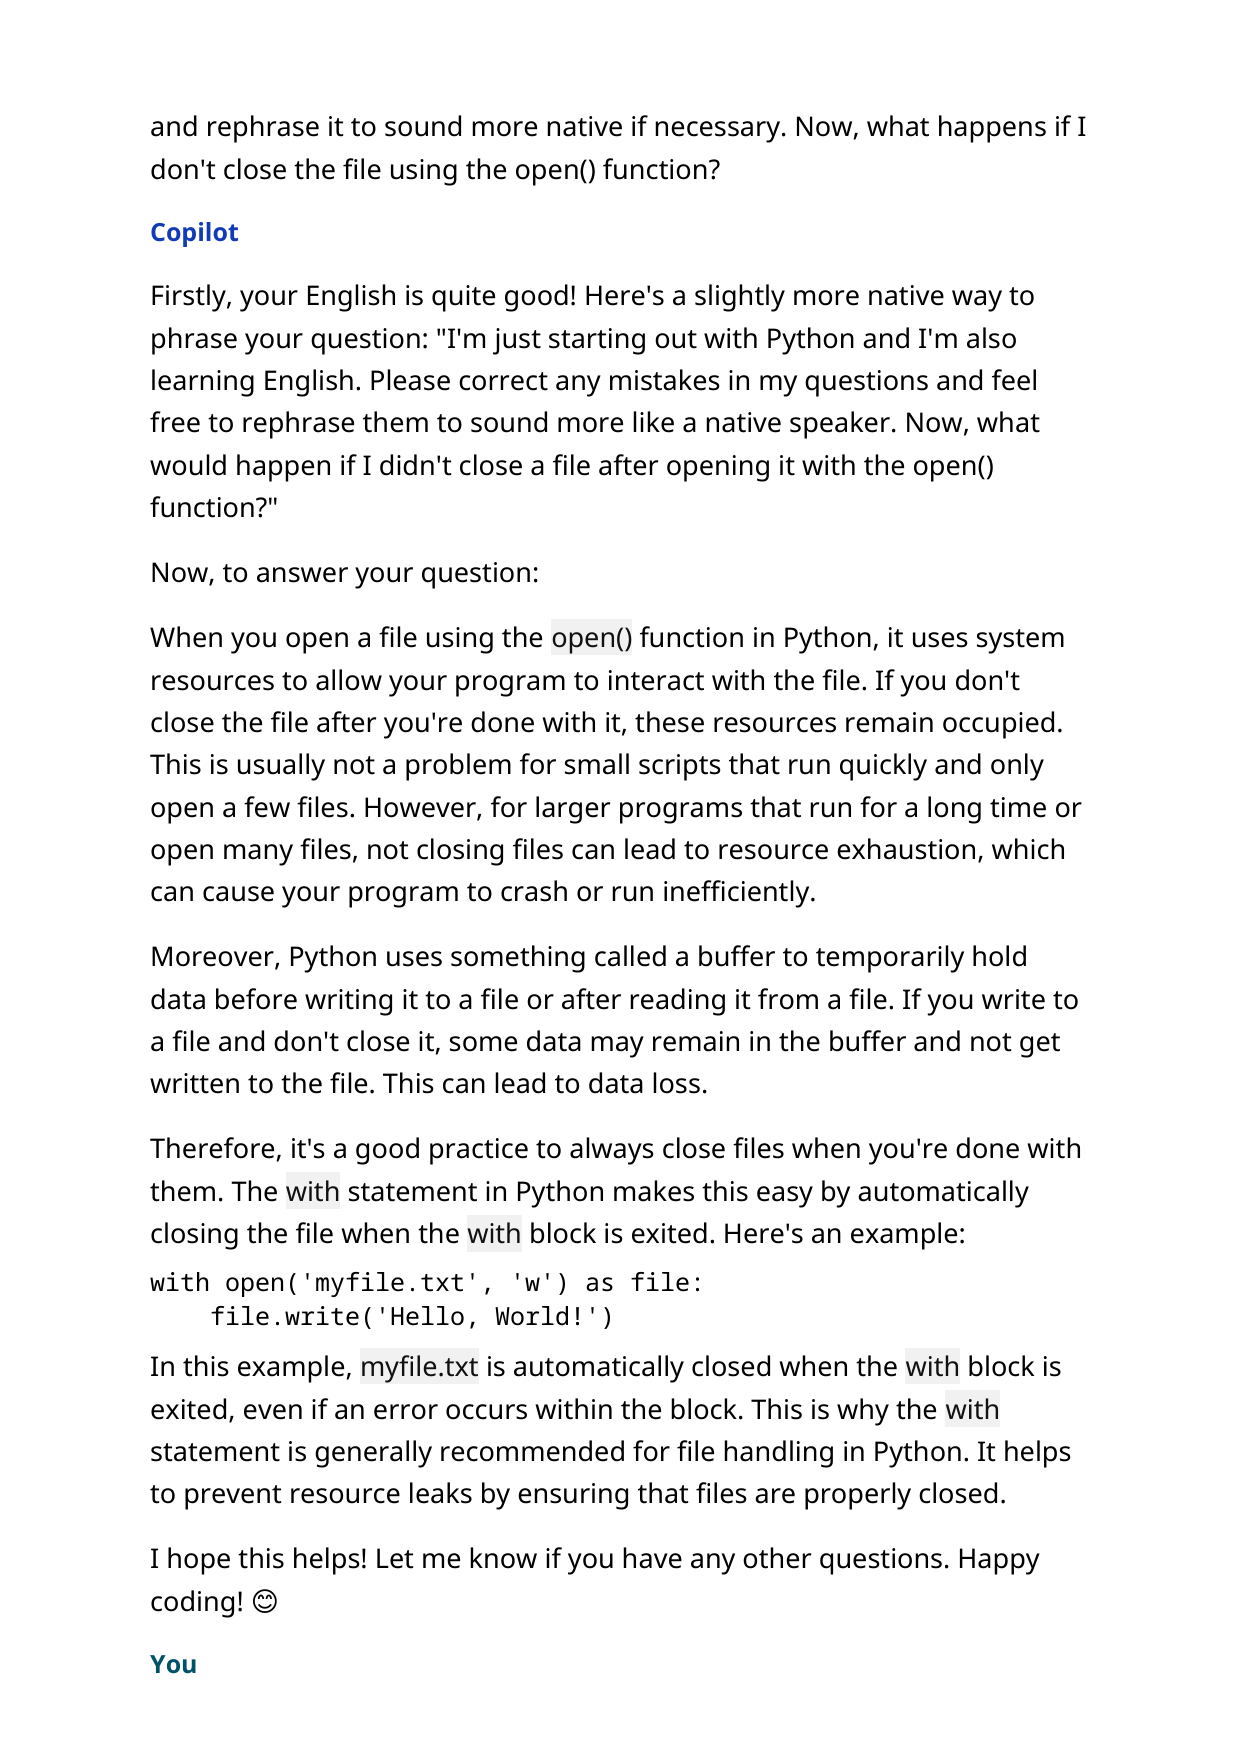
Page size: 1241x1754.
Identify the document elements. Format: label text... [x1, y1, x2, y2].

text file.write('Hello, World!') [150, 1299, 1090, 1333]
text I hope this helps! Let me know if you have any other questions. Happy coding! 😊 [150, 1540, 1090, 1619]
text Therefore, it's a good practice to always close files when you're done with them. The with statement in Python makes this easy by automatically closing the file when the with block is exited. Here's an example: [150, 1130, 1090, 1252]
subtitle Copilot [150, 215, 1090, 249]
text In this example, myfile.txt is automatically closed when the with block is exited, even if an error occurs within the block. This is why the with statement is generally recommended for file handling in Python. It helps to prevent resource leaks by ensuring that files are properly closed. [150, 1348, 1090, 1512]
text with open('myfile.txt', 'w') as file: [150, 1264, 1090, 1299]
text Moreover, Python uses something called a buffer to temporarily hold data before writing it to a file or after reading it from a file. If you write to a file and don't close it, some data may remain in the buffer and not get written to the file. This can lead to data loss. [150, 938, 1090, 1102]
text Firstly, your English is quite good! Here's a slightly more native way to phrase your question: "I'm just starting out with Python and I'm also learning English. Please correct any mistakes in my questions and feel free to rephrase them to sound more like a native speaker. Now, what would happen if I didn't close a file after opening it with the open() function?" [150, 277, 1090, 526]
text and rephrase it to sound more native if necessary. Now, what happens if I don't close the file using the open() function? [150, 108, 1090, 187]
text When you open a file using the open() function in Python, it uses system resources to allow your program to interact with the file. If you don't close the file after you're done with it, these resources remain occupied. This is usually not a problem for small scripts that run quickly and only open a few files. However, for larger programs that run for a long time or open many files, not closing files can lead to resource exhaustion, which can cause your program to crash or run inefficiently. [150, 618, 1090, 910]
subtitle You [150, 1647, 1090, 1681]
text Now, to answer your question: [150, 554, 1090, 591]
